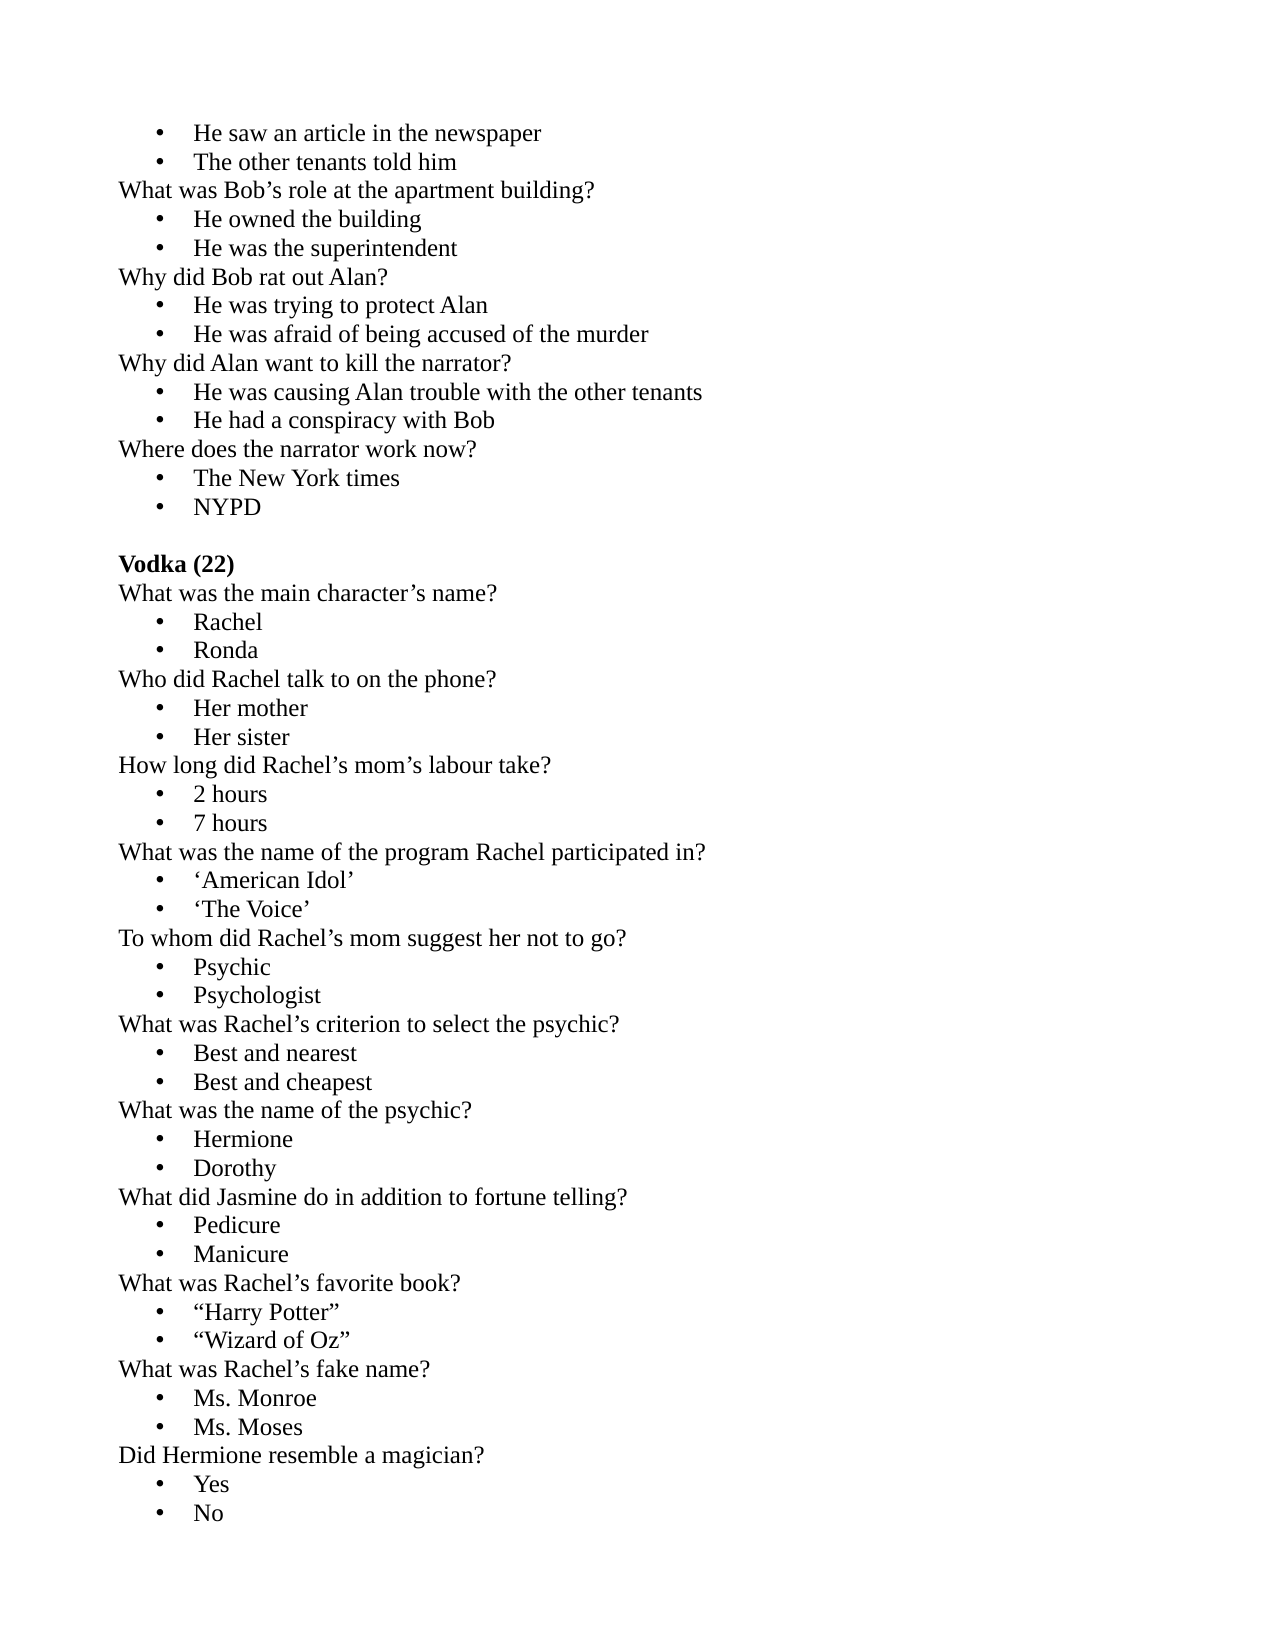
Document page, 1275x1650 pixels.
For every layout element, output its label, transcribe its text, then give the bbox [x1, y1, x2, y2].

text How long did Rachel’s mom’s labour take? [118, 751, 1157, 779]
text What was Rachel’s fake name? [118, 1354, 1157, 1383]
text What was Rachel’s criterion to select the psychic? [118, 1009, 1157, 1038]
list Pedicure [156, 1211, 1157, 1239]
list He saw an article in the newspaper [156, 118, 1157, 147]
text What was the main character’s name? [118, 578, 1157, 607]
text What was the name of the program Rachel participated in? [118, 837, 1157, 866]
list He was afraid of being accused of the murder [156, 319, 1157, 348]
list 2 hours [156, 779, 1157, 808]
list Dorothy [156, 1153, 1157, 1182]
list Ms. Moses [156, 1412, 1157, 1441]
list He owned the building [156, 204, 1157, 233]
text Vodka (22) [118, 549, 1157, 578]
list Best and cheapest [156, 1067, 1157, 1096]
text Why did Bob rat out Alan? [118, 262, 1157, 291]
text What was Bob’s role at the apartment building? [118, 176, 1157, 204]
list He was causing Alan trouble with the other tenants [156, 377, 1157, 406]
list 7 hours [156, 808, 1157, 837]
list Hermione [156, 1124, 1157, 1153]
text What did Jasmine do in addition to fortune telling? [118, 1182, 1157, 1211]
list “Wizard of Oz” [156, 1326, 1157, 1354]
list Ms. Monroe [156, 1383, 1157, 1412]
text Where does the narrator work now? [118, 434, 1157, 463]
list ‘The Voice’ [156, 894, 1157, 923]
text Why did Alan want to kill the narrator? [118, 348, 1157, 377]
list Best and nearest [156, 1038, 1157, 1067]
list Yes [156, 1469, 1157, 1498]
list NYPD [156, 492, 1157, 521]
list No [156, 1498, 1157, 1527]
text To whom did Rachel’s mom suggest her not to go? [118, 923, 1157, 952]
list Her sister [156, 722, 1157, 751]
list Psychic [156, 952, 1157, 981]
text What was Rachel’s favorite book? [118, 1268, 1157, 1297]
text Did Hermione resemble a magician? [118, 1441, 1157, 1469]
list Rachel [156, 607, 1157, 636]
list ‘American Idol’ [156, 866, 1157, 894]
text What was the name of the psychic? [118, 1096, 1157, 1124]
text Who did Rachel talk to on the phone? [118, 664, 1157, 693]
list He had a conspiracy with Bob [156, 406, 1157, 434]
list He was trying to protect Alan [156, 291, 1157, 319]
list “Harry Potter” [156, 1297, 1157, 1326]
list Ronda [156, 636, 1157, 664]
list The other tenants told him [156, 147, 1157, 176]
list Manicure [156, 1239, 1157, 1268]
list Her mother [156, 693, 1157, 722]
list Psychologist [156, 981, 1157, 1009]
list He was the superintendent [156, 233, 1157, 262]
list The New York times [156, 463, 1157, 492]
